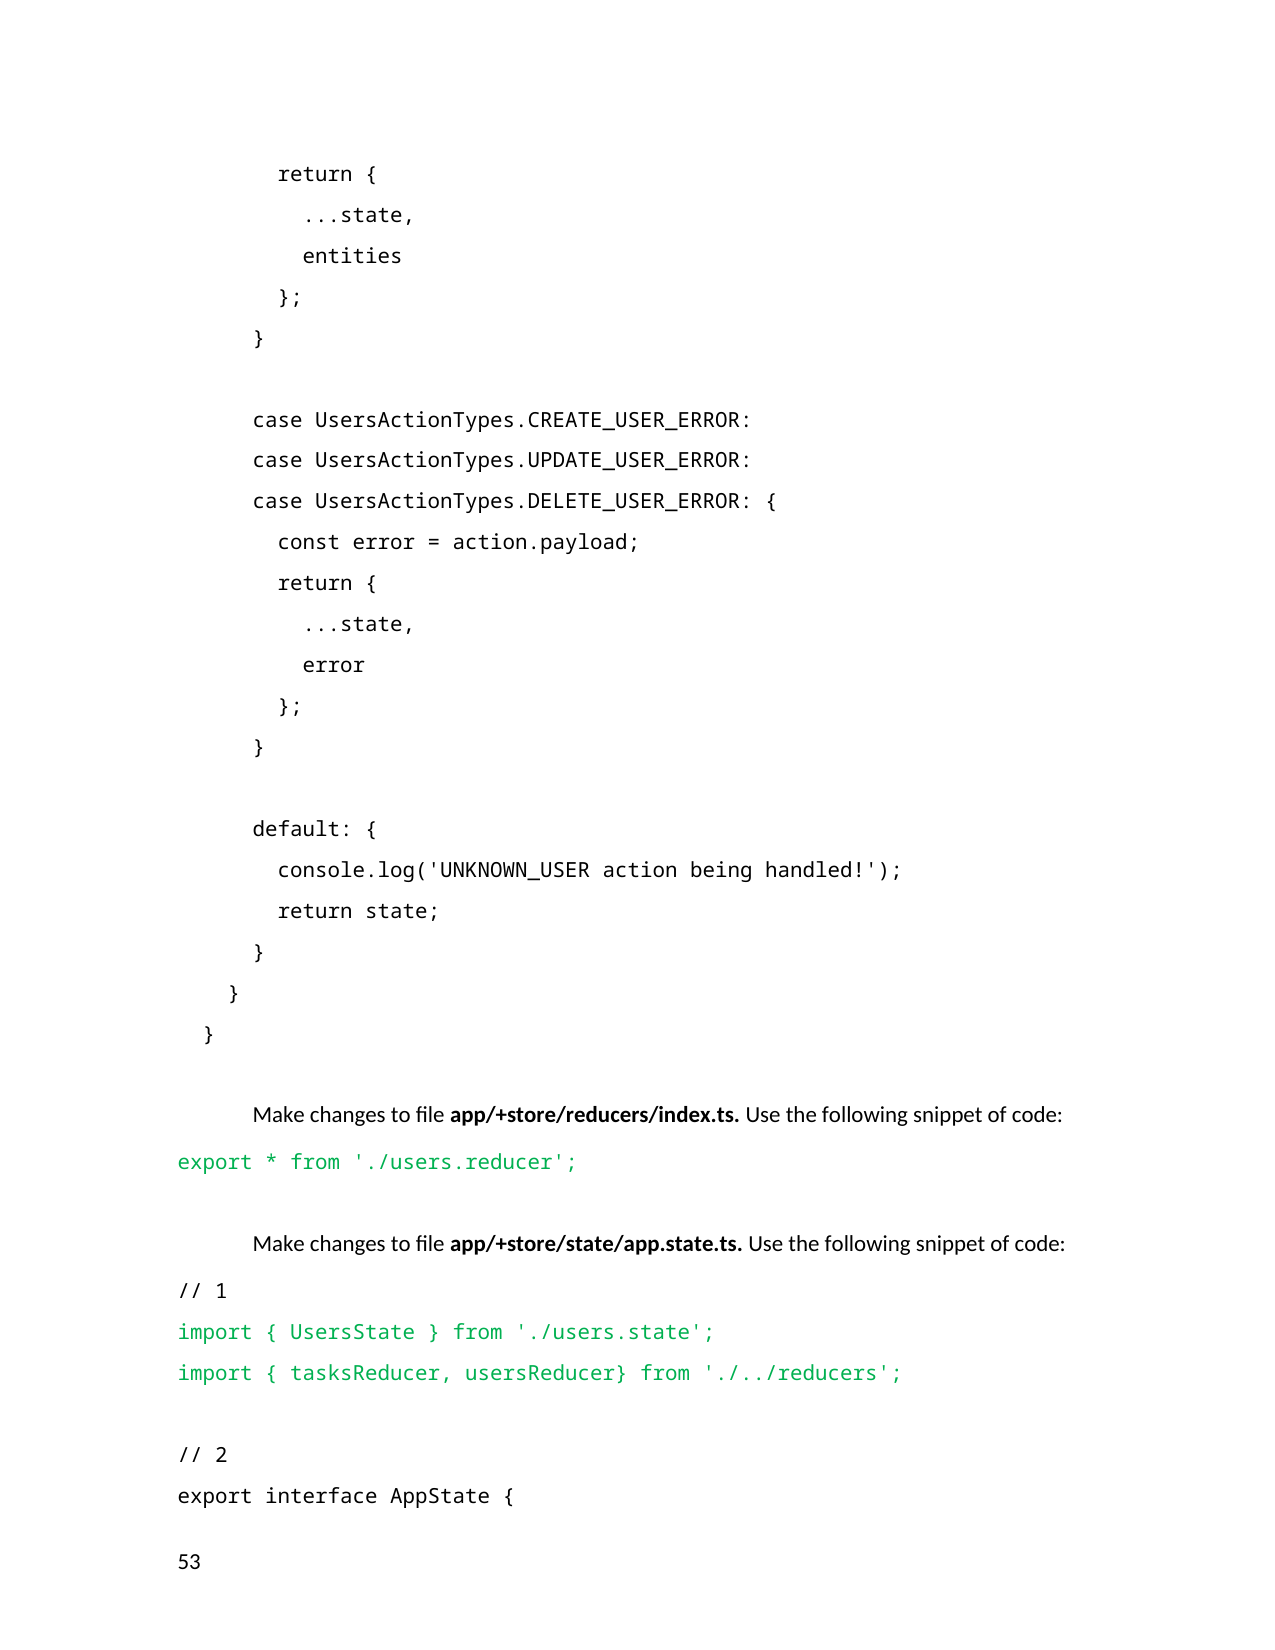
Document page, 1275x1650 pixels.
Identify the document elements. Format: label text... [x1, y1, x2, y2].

text } [177, 323, 1186, 351]
text return { [177, 159, 1186, 187]
text } [177, 732, 1186, 761]
text case UsersActionTypes.CREATE_USER_ERROR: [177, 405, 1186, 433]
text return { [177, 568, 1186, 597]
text ...state, [177, 609, 1186, 638]
text ...state, [177, 200, 1186, 228]
text case UsersActionTypes.DELETE_USER_ERROR: { [177, 487, 1186, 515]
text } [177, 937, 1186, 965]
text export interface AppState { [177, 1481, 1186, 1509]
text // 1 [177, 1276, 1186, 1305]
text import { tasksReducer, usersReducer} from './../reducers'; [177, 1358, 1186, 1387]
text console.log('UNKNOWN_USER action being handled!'); [177, 855, 1186, 883]
text return state; [177, 896, 1186, 924]
text export * from './users.reducer'; [177, 1147, 1186, 1176]
text error [177, 650, 1186, 679]
text import { UsersState } from './users.state'; [177, 1317, 1186, 1346]
text }; [177, 691, 1186, 720]
text }; [177, 282, 1186, 310]
text entities [177, 241, 1186, 269]
text case UsersActionTypes.UPDATE_USER_ERROR: [177, 446, 1186, 474]
text } [177, 978, 1186, 1006]
list Make changes to file app/+store/state/app.state.ts. Use the following snippet of code: [252, 1229, 1186, 1257]
list Make changes to file app/+store/reducers/index.ts. Use the following snippet of code: [252, 1101, 1186, 1129]
text const error = action.payload; [177, 527, 1186, 556]
text } [177, 1019, 1186, 1047]
text default: { [177, 814, 1186, 842]
text // 2 [177, 1440, 1186, 1468]
